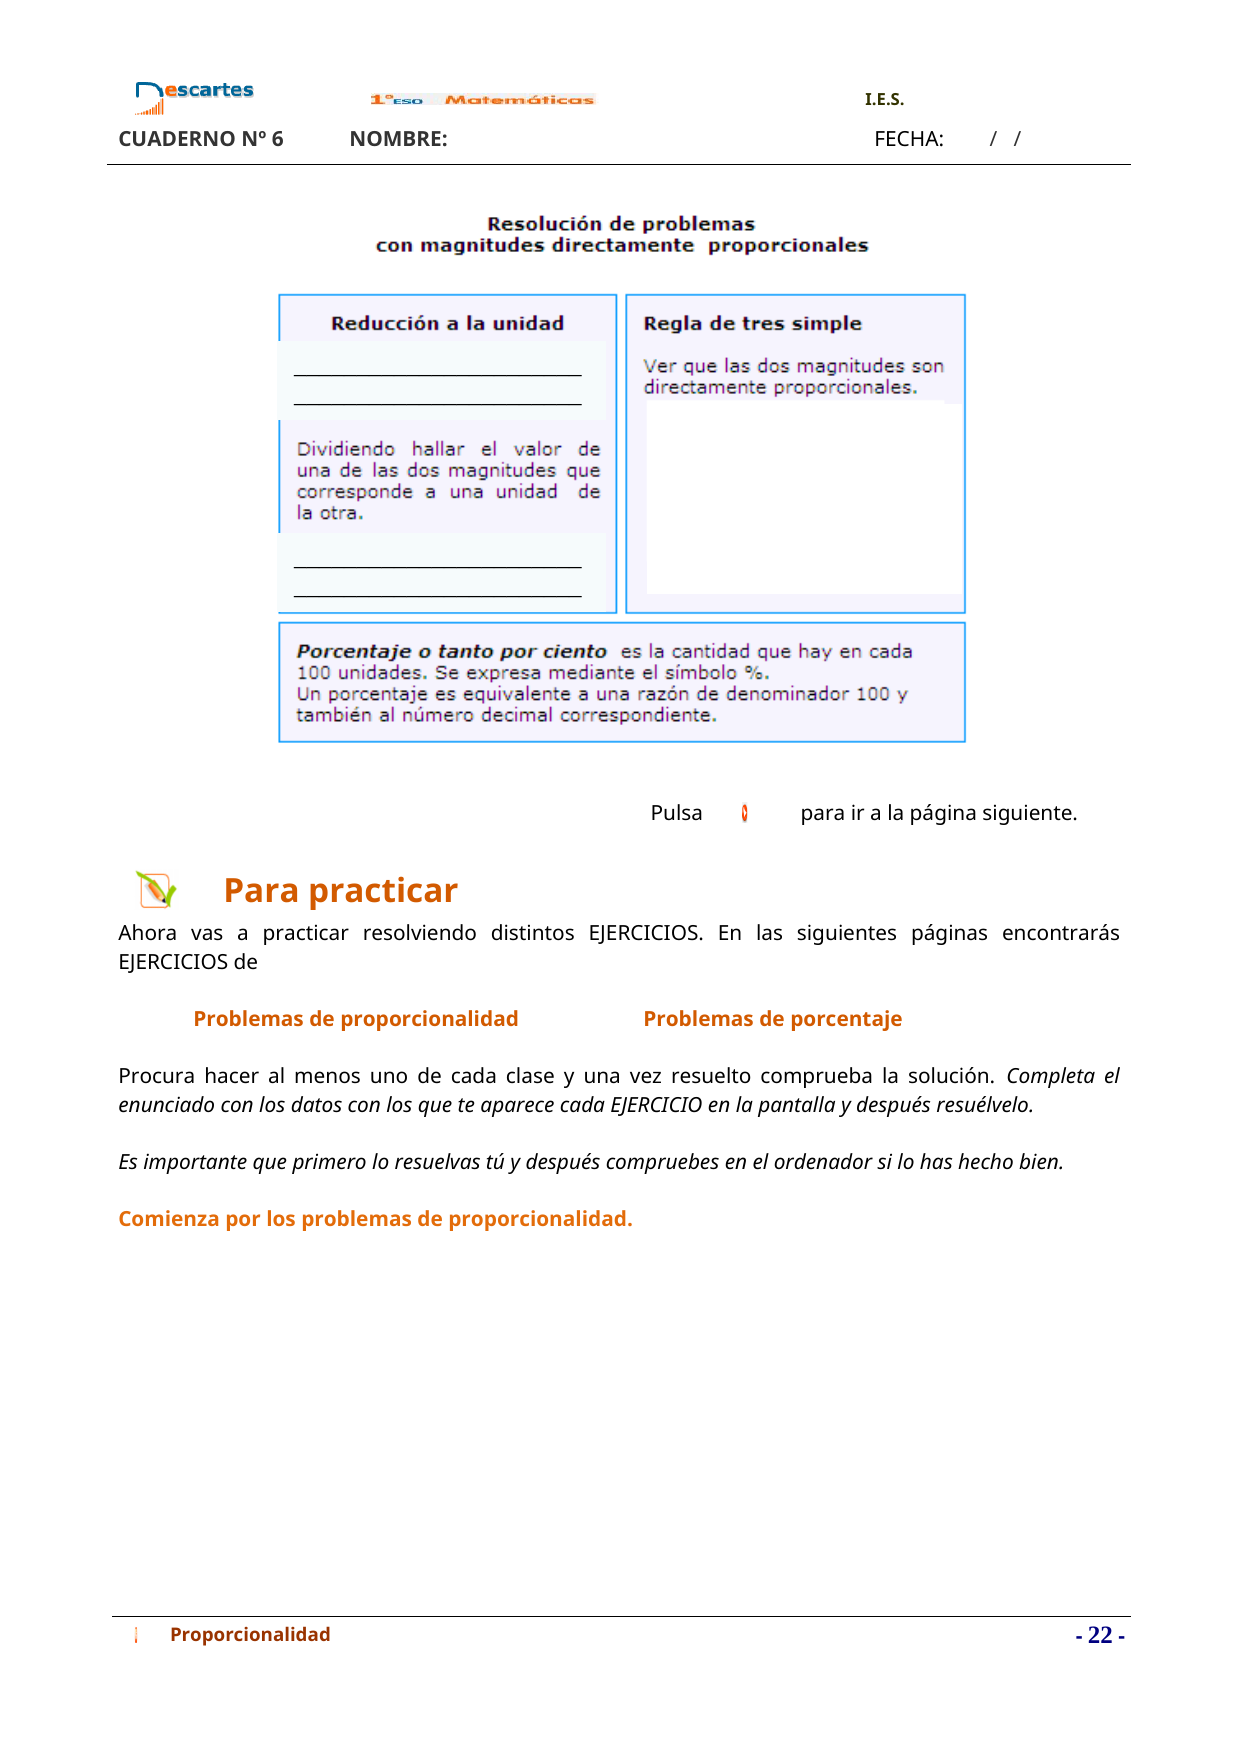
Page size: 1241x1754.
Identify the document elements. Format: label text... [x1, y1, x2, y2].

text Problemas de proporcionalidad Problemas de porcentaje [193, 1004, 1122, 1032]
text Procura hacer al menos uno de cada clase y una vez resuelto comprueba la solución. Completa el enunciado con los datos con los que te aparece cada EJERCICIO en la pantalla y después resuélvelo. [118, 1061, 1122, 1118]
table_header Pulsa [643, 793, 718, 832]
text Ahora vas a practicar resolviendo distintos EJERCICIOS. En las siguientes páginas encontrarás EJERCICIOS de [118, 918, 1122, 975]
picture [134, 1626, 138, 1643]
text _______________________________________________________ [294, 350, 589, 411]
table_header [718, 793, 793, 832]
picture [134, 82, 257, 115]
picture [742, 802, 748, 823]
picture [264, 203, 976, 756]
table_header [107, 861, 212, 918]
text Comienza por los problemas de proporcionalidad. [118, 1204, 1122, 1232]
picture [134, 869, 179, 910]
table_header para ir a la página siguiente. [793, 793, 1141, 832]
table_header [111, 793, 643, 832]
text _______________________________________________________ [294, 542, 589, 603]
picture [371, 93, 599, 105]
text Es importante que primero lo resuelvas tú y después compruebes en el ordenador si lo has hecho bien. [118, 1147, 1122, 1175]
table_header Para practicar [212, 861, 1125, 918]
